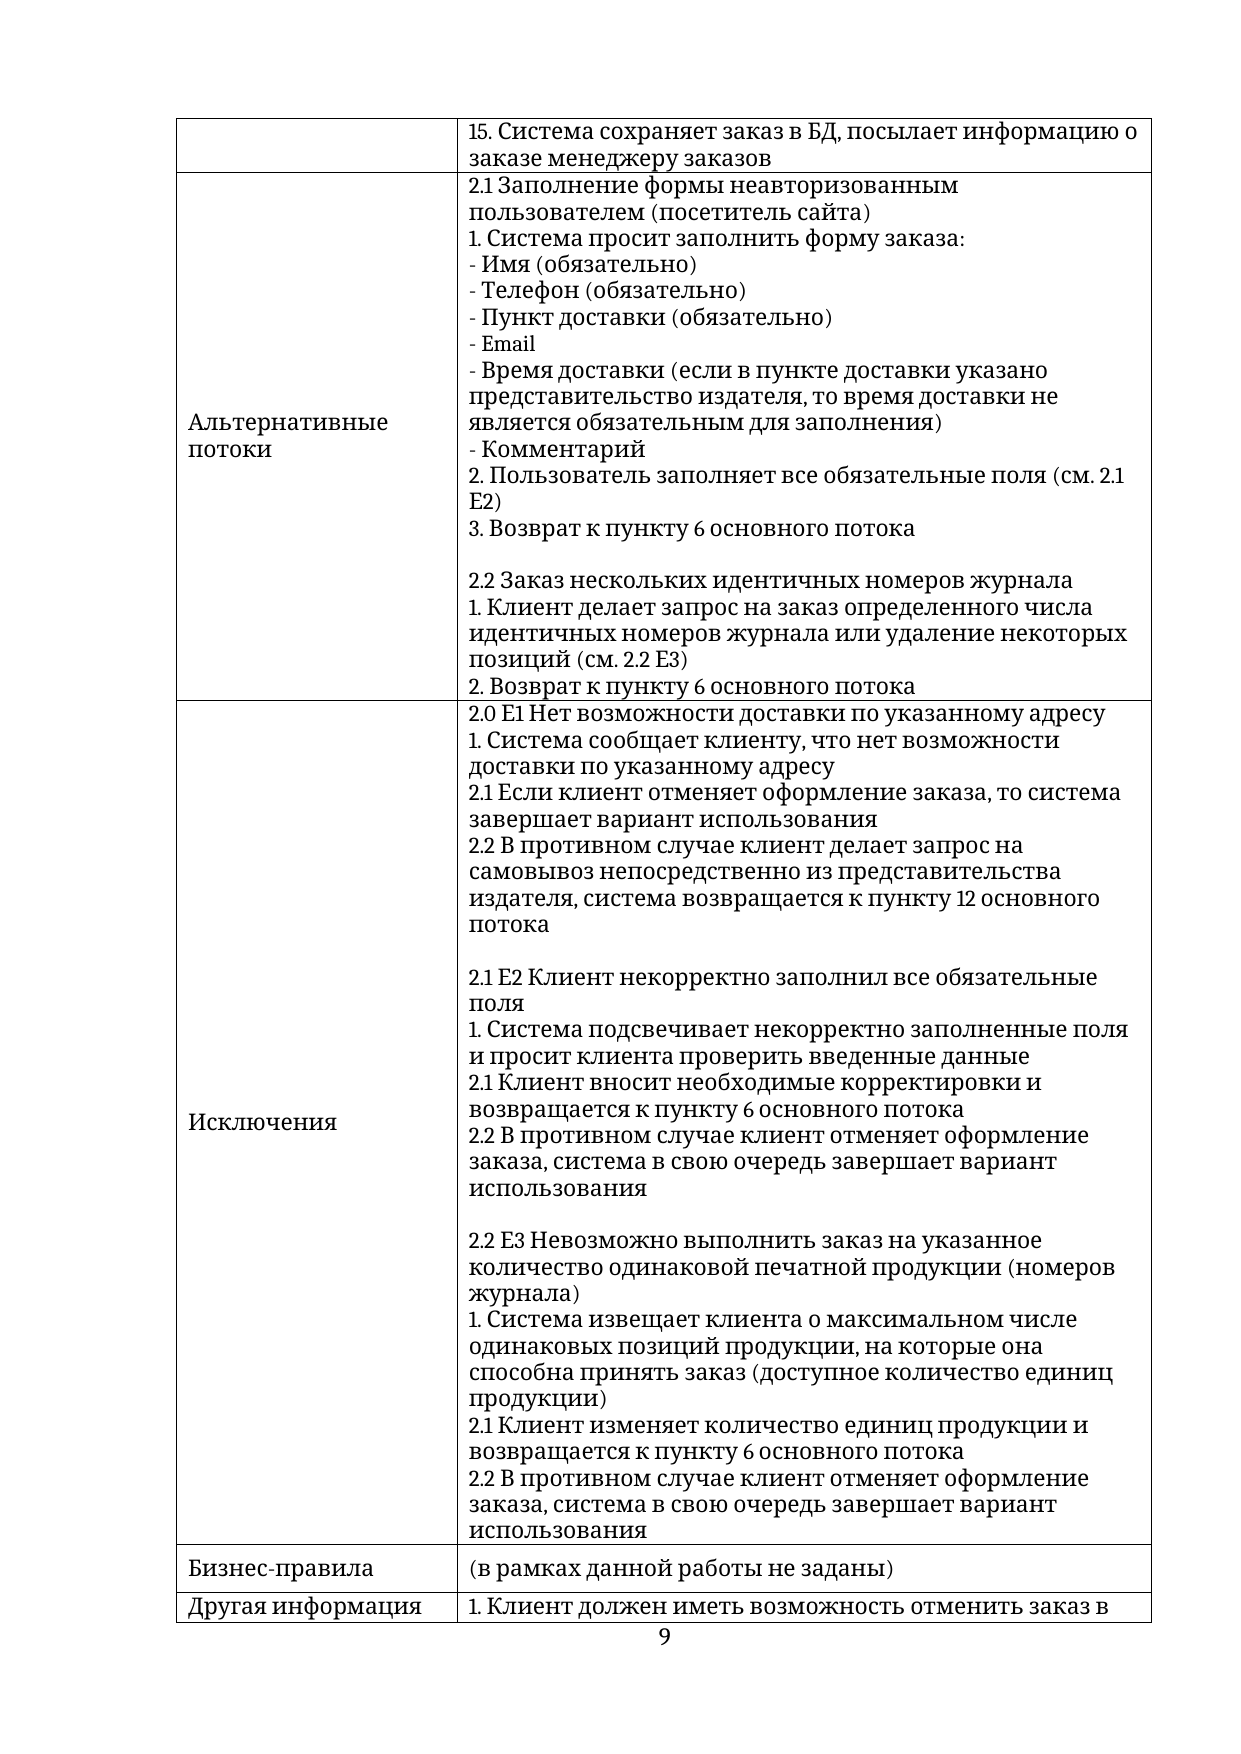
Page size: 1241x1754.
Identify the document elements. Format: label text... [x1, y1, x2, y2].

table_cell 1. Клиент должен иметь возможность отменить заказ в [458, 1593, 1151, 1622]
table_cell (в рамках данной работы не заданы) [458, 1545, 1151, 1592]
table_cell 2.1 Заполнение формы неавторизованным пользователем (посетитель сайта) 1. Система просит заполнить форму заказа: - Имя (обязательно) - Телефон (обязательно) - Пункт доставки (обязательно) - Email - Время доставки (если в пункте доставки указано представительство издателя, то время доставки не является обязательным для заполнения) - Комментарий 2. Пользователь заполняет все обязательные поля (см. 2.1 Е2) 3. Возврат к пункту 6 основного потока 2.2 Заказ нескольких идентичных номеров журнала 1. Клиент делает запрос на заказ определенного числа идентичных номеров журнала или удаление некоторых позиций (см. 2.2 Е3) 2. Возврат к пункту 6 основного потока [458, 173, 1151, 700]
table_cell [177, 119, 457, 172]
table_cell 15. Система сохраняет заказ в БД, посылает информацию о заказе менеджеру заказов [458, 119, 1151, 172]
table_cell Альтернативные потоки [177, 173, 457, 700]
table_cell 2.0 Е1 Нет возможности доставки по указанному адресу 1. Система сообщает клиенту, что нет возможности доставки по указанному адресу 2.1 Если клиент отменяет оформление заказа, то система завершает вариант использования 2.2 В противном случае клиент делает запрос на самовывоз непосредственно из представительства издателя, система возвращается к пункту 12 основного потока 2.1 Е2 Клиент некорректно заполнил все обязательные поля 1. Система подсвечивает некорректно заполненные поля и просит клиента проверить введенные данные 2.1 Клиент вносит необходимые корректировки и возвращается к пункту 6 основного потока 2.2 В противном случае клиент отменяет оформление заказа, система в свою очередь завершает вариант использования 2.2 Е3 Невозможно выполнить заказ на указанное количество одинаковой печатной продукции (номеров журнала) 1. Система извещает клиента о максимальном числе одинаковых позиций продукции, на которые она способна принять заказ (доступное количество единиц продукции) 2.1 Клиент изменяет количество единиц продукции и возвращается к пункту 6 основного потока 2.2 В противном случае клиент отменяет оформление заказа, система в свою очередь завершает вариант использования [458, 701, 1151, 1544]
table_cell Другая информация [177, 1593, 457, 1622]
table_cell Бизнес-правила [177, 1545, 457, 1592]
table_cell Исключения [177, 701, 457, 1544]
